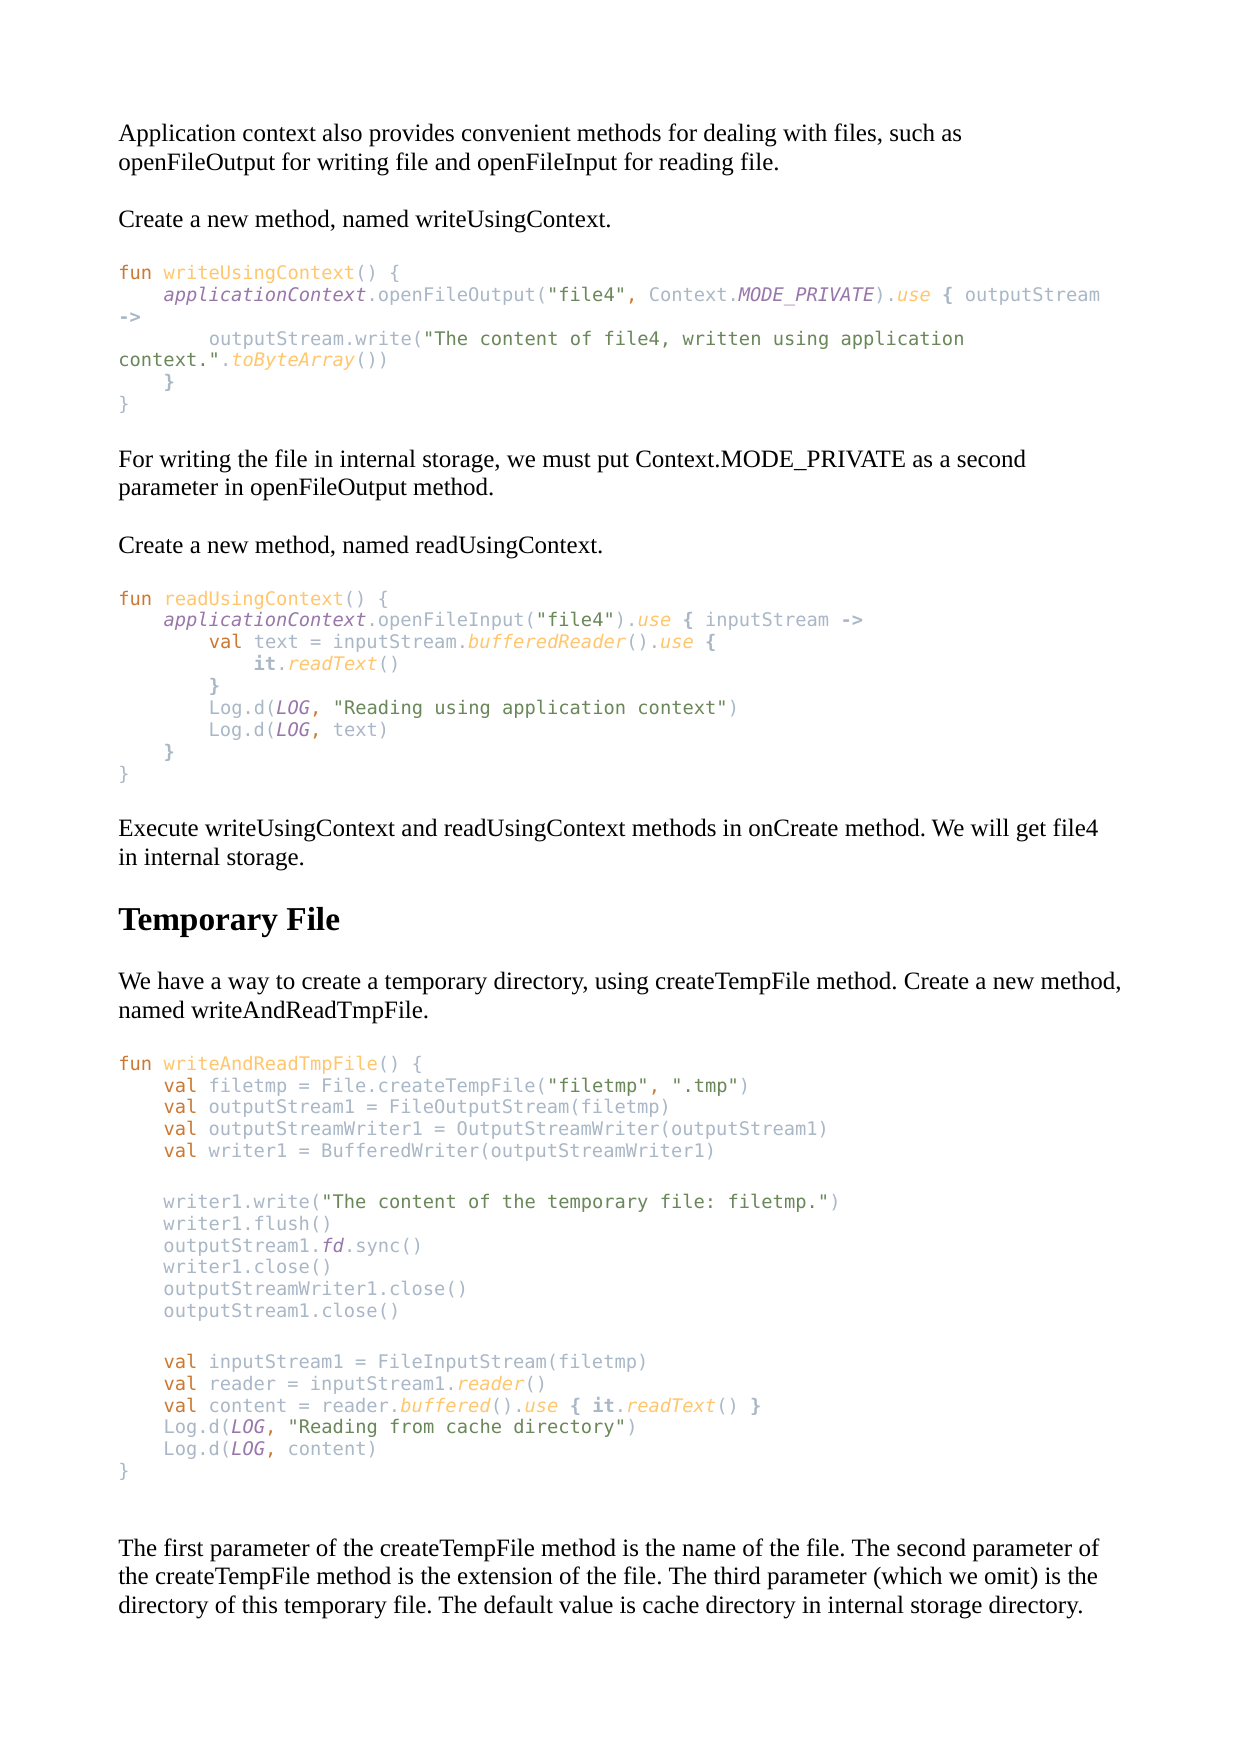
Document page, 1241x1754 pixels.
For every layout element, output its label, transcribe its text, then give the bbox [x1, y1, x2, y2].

text The first parameter of the createTempFile method is the name of the file. The second parameter of the createTempFile method is the extension of the file. The third parameter (which we omit) is the directory of this temporary file. The default value is cache directory in internal storage directory. [118, 1533, 1122, 1619]
text Create a new method, named writeUsingContext. [118, 204, 1122, 233]
text Temporary File [118, 899, 1122, 938]
text fun writeUsingContext() { applicationContext.openFileOutput("file4", Context.MODE_PRIVATE).use { outputStream -> outputStream.write("The content of file4, written using application context.".toByteArray()) } } [118, 262, 1122, 415]
text For writing the file in internal storage, we must put Context.MODE_PRIVATE as a second parameter in openFileOutput method. [118, 444, 1122, 501]
text Application context also provides convenient methods for dealing with files, such as openFileOutput for writing file and openFileInput for reading file. [118, 118, 1122, 176]
text fun readUsingContext() { applicationContext.openFileInput("file4").use { inputStream -> val text = inputStream.bufferedReader().use { it.readText() } Log.d(LOG, "Reading using application context") Log.d(LOG, text) } } [118, 587, 1122, 784]
text fun writeAndReadTmpFile() { val filetmp = File.createTempFile("filetmp", ".tmp") val outputStream1 = FileOutputStream(filetmp) val outputStreamWriter1 = OutputStreamWriter(outputStream1) val writer1 = BufferedWriter(outputStreamWriter1) writer1.write("The content of the temporary file: filetmp.") writer1.flush() outputStream1.fd.sync() writer1.close() outputStreamWriter1.close() outputStream1.close() val inputStream1 = FileInputStream(filetmp) val reader = inputStream1.reader() val content = reader.buffered().use { it.readText() } Log.d(LOG, "Reading from cache directory") Log.d(LOG, content) } [118, 1053, 1122, 1482]
text We have a way to create a temporary directory, using createTempFile method. Create a new method, named writeAndReadTmpFile. [118, 966, 1122, 1024]
text Create a new method, named readUsingContext. [118, 530, 1122, 559]
text Execute writeUsingContext and readUsingContext methods in onCreate method. We will get file4 in internal storage. [118, 813, 1122, 871]
